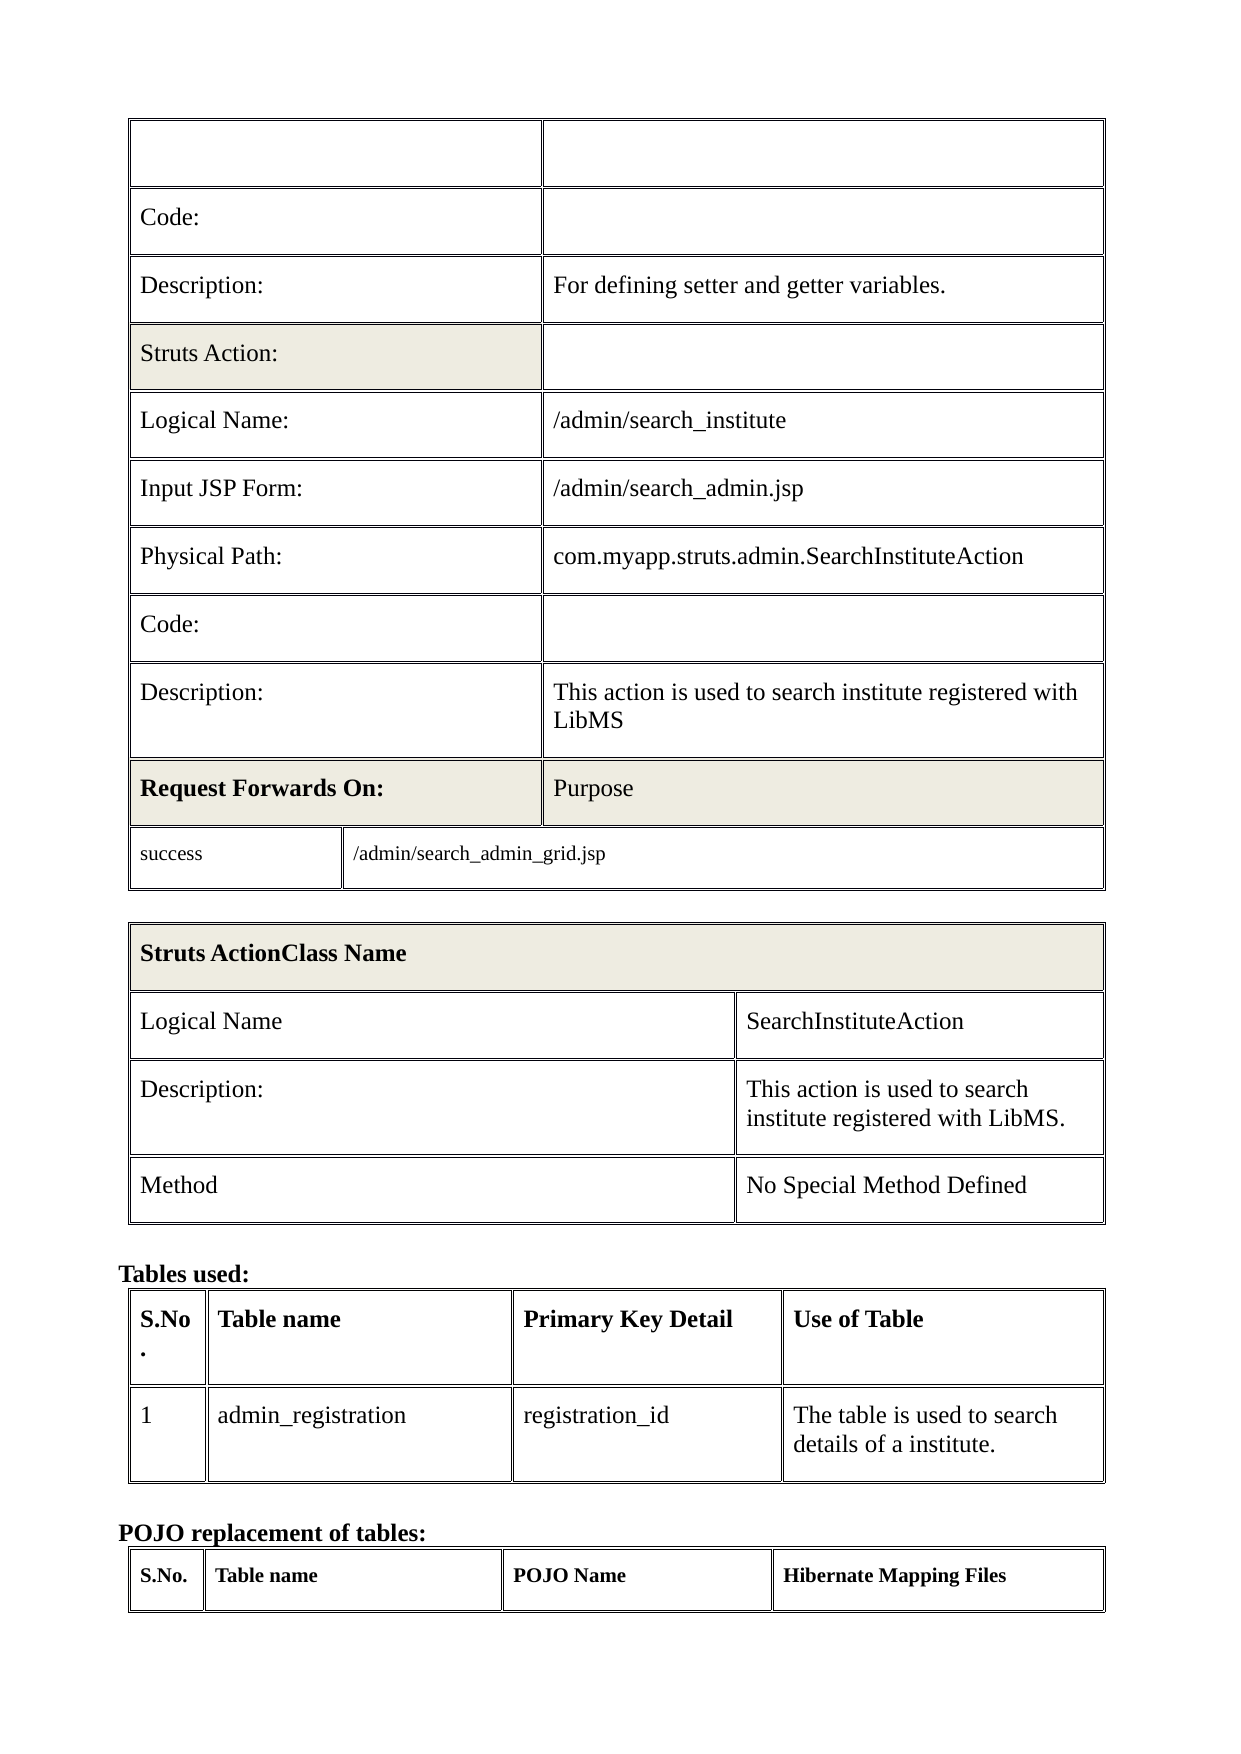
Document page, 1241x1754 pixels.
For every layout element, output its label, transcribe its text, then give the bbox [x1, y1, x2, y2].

table_header S.No. [131, 1291, 205, 1384]
table_cell [131, 121, 541, 186]
table_header Struts ActionClass Name [131, 925, 1103, 990]
table_cell Input JSP Form: [131, 461, 541, 525]
table_cell SearchInstituteAction [737, 993, 1103, 1058]
table_cell com.myapp.struts.admin.SearchInstituteAction [544, 528, 1103, 593]
table_cell admin_registration [209, 1388, 511, 1481]
table_cell [544, 325, 1103, 389]
table_cell This action is used to search institute registered with LibMS. [737, 1061, 1103, 1154]
table_cell Code: [131, 596, 541, 661]
table_header Use of Table [784, 1291, 1103, 1384]
table_cell Purpose [544, 761, 1103, 825]
table_cell Struts Action: [131, 325, 541, 389]
table_cell Description: [131, 1061, 734, 1154]
table_cell registration_id [514, 1388, 781, 1481]
table_cell This action is used to search institute registered with LibMS [544, 664, 1103, 757]
table_cell Description: [131, 664, 541, 757]
table_header Primary Key Detail [514, 1291, 781, 1384]
table_cell The table is used to search details of a institute. [784, 1388, 1103, 1481]
table_cell No Special Method Defined [737, 1158, 1103, 1222]
table_cell /admin/search_admin_grid.jsp [344, 828, 1103, 888]
table_cell Logical Name: [131, 393, 541, 457]
table_cell /admin/search_institute [544, 393, 1103, 457]
table_cell 1 [131, 1388, 205, 1481]
table_header POJO Name [504, 1550, 771, 1609]
text Tables used: [118, 1259, 1122, 1288]
table_cell Request Forwards On: [131, 761, 541, 825]
text POJO replacement of tables: [118, 1518, 1122, 1546]
table_cell [544, 189, 1103, 254]
table_cell Description: [131, 257, 541, 322]
table_header S.No. [131, 1550, 203, 1609]
table_header Table name [209, 1291, 511, 1384]
table_cell success [131, 828, 341, 888]
table_cell Code: [131, 189, 541, 254]
table_header Table name [206, 1550, 501, 1609]
table_header Hibernate Mapping Files [774, 1550, 1103, 1609]
table_cell Physical Path: [131, 528, 541, 593]
table_cell Method [131, 1158, 734, 1222]
table_cell /admin/search_admin.jsp [544, 461, 1103, 525]
table_cell [544, 121, 1103, 186]
table_cell For defining setter and getter variables. [544, 257, 1103, 322]
table_cell [544, 596, 1103, 661]
table_cell Logical Name [131, 993, 734, 1058]
